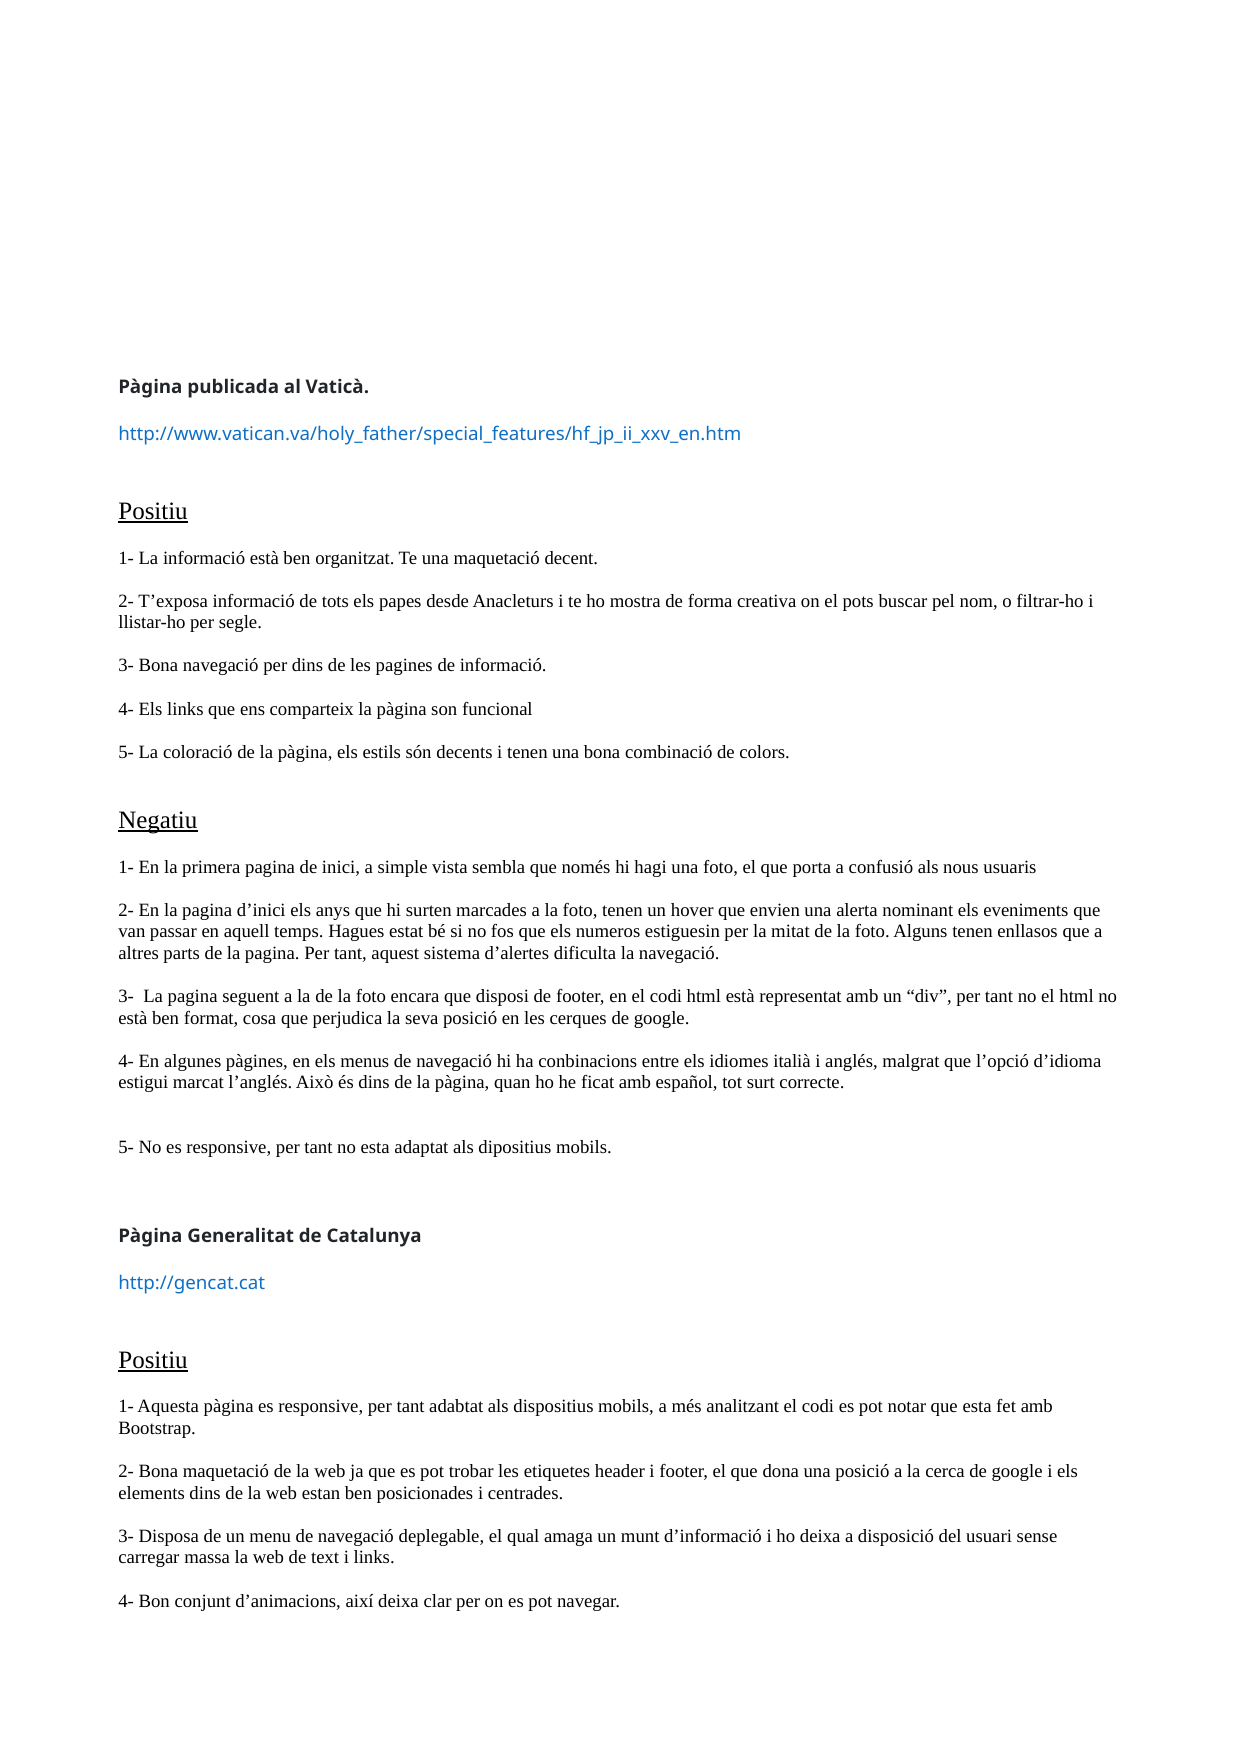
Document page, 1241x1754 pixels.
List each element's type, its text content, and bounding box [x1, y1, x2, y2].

text 1- La informació està ben organitzat. Te una maquetació decent. [118, 547, 1122, 568]
text Positiu [118, 496, 1122, 525]
text http://www.vatican.va/holy_father/special_features/hf_jp_ii_xxv_en.htm [118, 420, 1122, 446]
text 2- En la pagina d’inici els anys que hi surten marcades a la foto, tenen un hover que envien una alerta nominant els eveniments que van passar en aquell temps. Hagues estat bé si no fos que els numeros estiguesin per la mitat de la foto. Alguns tenen enllasos que a altres parts de la pagina. Per tant, aquest sistema d’alertes dificulta la navegació. [118, 899, 1122, 963]
text 1- En la primera pagina de inici, a simple vista sembla que només hi hagi una foto, el que porta a confusió als nous usuaris [118, 856, 1122, 877]
text 2- Bona maquetació de la web ja que es pot trobar les etiquetes header i footer, el que dona una posició a la cerca de google i els elements dins de la web estan ben posicionades i centrades. [118, 1460, 1122, 1503]
text 3- La pagina seguent a la de la foto encara que disposi de footer, en el codi html està representat amb un “div”, per tant no el html no està ben format, cosa que perjudica la seva posició en les cerques de google. [118, 985, 1122, 1028]
text Negatiu [118, 805, 1122, 834]
text 4- En algunes pàgines, en els menus de navegació hi ha conbinacions entre els idiomes italià i anglés, malgrat que l’opció d’idioma estigui marcat l’anglés. Això és dins de la pàgina, quan ho he ficat amb español, tot surt correcte. [118, 1050, 1122, 1093]
text Pàgina Generalitat de Catalunya [118, 1222, 1122, 1248]
text 4- Bon conjunt d’animacions, així deixa clar per on es pot navegar. [118, 1589, 1122, 1611]
text 5- No es responsive, per tant no esta adaptat als dipositius mobils. [118, 1136, 1122, 1157]
text 5- La coloració de la pàgina, els estils són decents i tenen una bona combinació de colors. [118, 741, 1122, 762]
text 4- Els links que ens comparteix la pàgina son funcional [118, 697, 1122, 719]
text Pàgina publicada al Vaticà. [118, 373, 1122, 399]
text 2- T’exposa informació de tots els papes desde Anacleturs i te ho mostra de forma creativa on el pots buscar pel nom, o filtrar-ho i llistar-ho per segle. [118, 590, 1122, 633]
text 3- Disposa de un menu de navegació deplegable, el qual amaga un munt d’informació i ho deixa a disposició del usuari sense carregar massa la web de text i links. [118, 1525, 1122, 1568]
text 3- Bona navegació per dins de les pagines de informació. [118, 654, 1122, 676]
text http://gencat.cat [118, 1269, 1122, 1295]
text 1- Aquesta pàgina es responsive, per tant adabtat als dispositius mobils, a més analitzant el codi es pot notar que esta fet amb Bootstrap. [118, 1395, 1122, 1438]
text Positiu [118, 1345, 1122, 1374]
